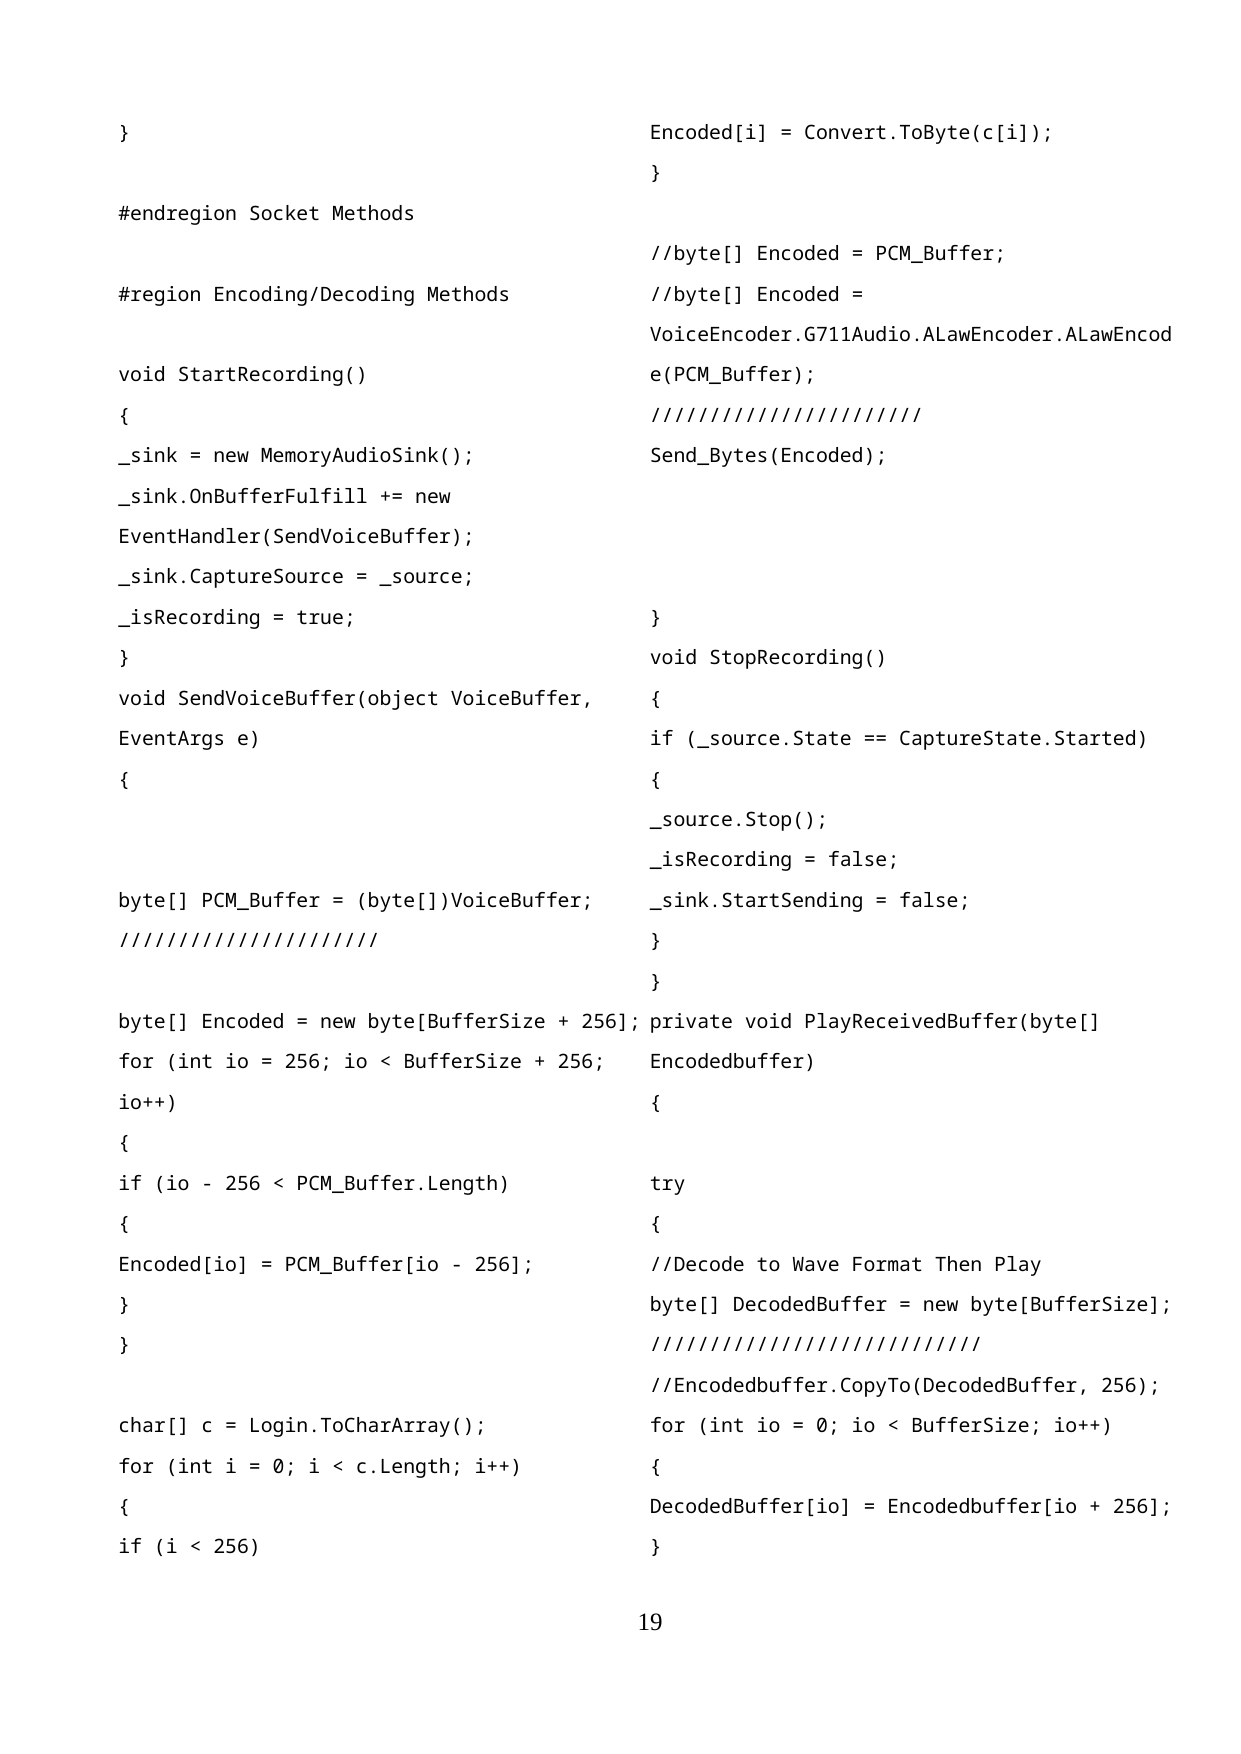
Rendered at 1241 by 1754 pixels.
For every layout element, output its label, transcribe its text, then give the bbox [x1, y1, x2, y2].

text byte[] Encoded = new byte[BufferSize + 256]; [118, 1007, 649, 1034]
text if (_source.State == CaptureState.Started) [649, 724, 1181, 751]
text if (io - 256 < PCM_Buffer.Length) [118, 1169, 649, 1196]
text { [649, 1088, 1181, 1115]
text { [118, 1492, 649, 1519]
text //////////////////////////// [649, 1331, 1181, 1358]
text //Decode to Wave Format Then Play [649, 1250, 1181, 1277]
text { [118, 765, 649, 792]
text { [649, 765, 1181, 792]
text if (i < 256) [118, 1533, 649, 1560]
text //byte[] Encoded = VoiceEncoder.G711Audio.ALawEncoder.ALawEncode(PCM_Buffer); [649, 280, 1181, 388]
text { [118, 1128, 649, 1156]
text for (int io = 0; io < BufferSize; io++) [649, 1411, 1181, 1438]
text { [649, 684, 1181, 711]
text _sink.OnBufferFulfill += new EventHandler(SendVoiceBuffer); [118, 482, 649, 549]
text _sink.StartSending = false; [649, 886, 1181, 913]
text try [649, 1169, 1181, 1196]
text } [118, 118, 649, 145]
text { [118, 401, 649, 428]
text _isRecording = true; [118, 603, 649, 630]
text #region Encoding/Decoding Methods [118, 280, 649, 307]
text } [649, 926, 1181, 953]
text Encoded[i] = Convert.ToByte(c[i]); [649, 118, 1181, 145]
text byte[] DecodedBuffer = new byte[BufferSize]; [649, 1290, 1181, 1317]
text _sink.CaptureSource = _source; [118, 563, 649, 590]
text DecodedBuffer[io] = Encodedbuffer[io + 256]; [649, 1492, 1181, 1519]
text ////////////////////// [118, 926, 649, 953]
text #endregion Socket Methods [118, 199, 649, 226]
text } [118, 1331, 649, 1358]
text Encoded[io] = PCM_Buffer[io - 256]; [118, 1250, 649, 1277]
text void StartRecording() [118, 361, 649, 388]
text void SendVoiceBuffer(object VoiceBuffer, EventArgs e) [118, 684, 649, 751]
text for (int io = 256; io < BufferSize + 256; io++) [118, 1048, 649, 1115]
text } [118, 643, 649, 671]
text { [118, 1209, 649, 1236]
text { [649, 1209, 1181, 1236]
text for (int i = 0; i < c.Length; i++) [118, 1452, 649, 1479]
text _sink = new MemoryAudioSink(); [118, 441, 649, 468]
text _source.Stop(); [649, 805, 1181, 832]
text Send_Bytes(Encoded); [649, 441, 1181, 468]
text //Encodedbuffer.CopyTo(DecodedBuffer, 256); [649, 1371, 1181, 1398]
text char[] c = Login.ToCharArray(); [118, 1411, 649, 1438]
text //byte[] Encoded = PCM_Buffer; [649, 239, 1181, 266]
text } [649, 967, 1181, 994]
text _isRecording = false; [649, 846, 1181, 873]
text void StopRecording() [649, 643, 1181, 671]
text } [649, 603, 1181, 630]
text } [649, 158, 1181, 186]
text { [649, 1452, 1181, 1479]
text byte[] PCM_Buffer = (byte[])VoiceBuffer; [118, 886, 649, 913]
text } [118, 1290, 649, 1317]
text } [649, 1533, 1181, 1560]
text /////////////////////// [649, 401, 1181, 428]
text private void PlayReceivedBuffer(byte[] Encodedbuffer) [649, 1007, 1181, 1075]
